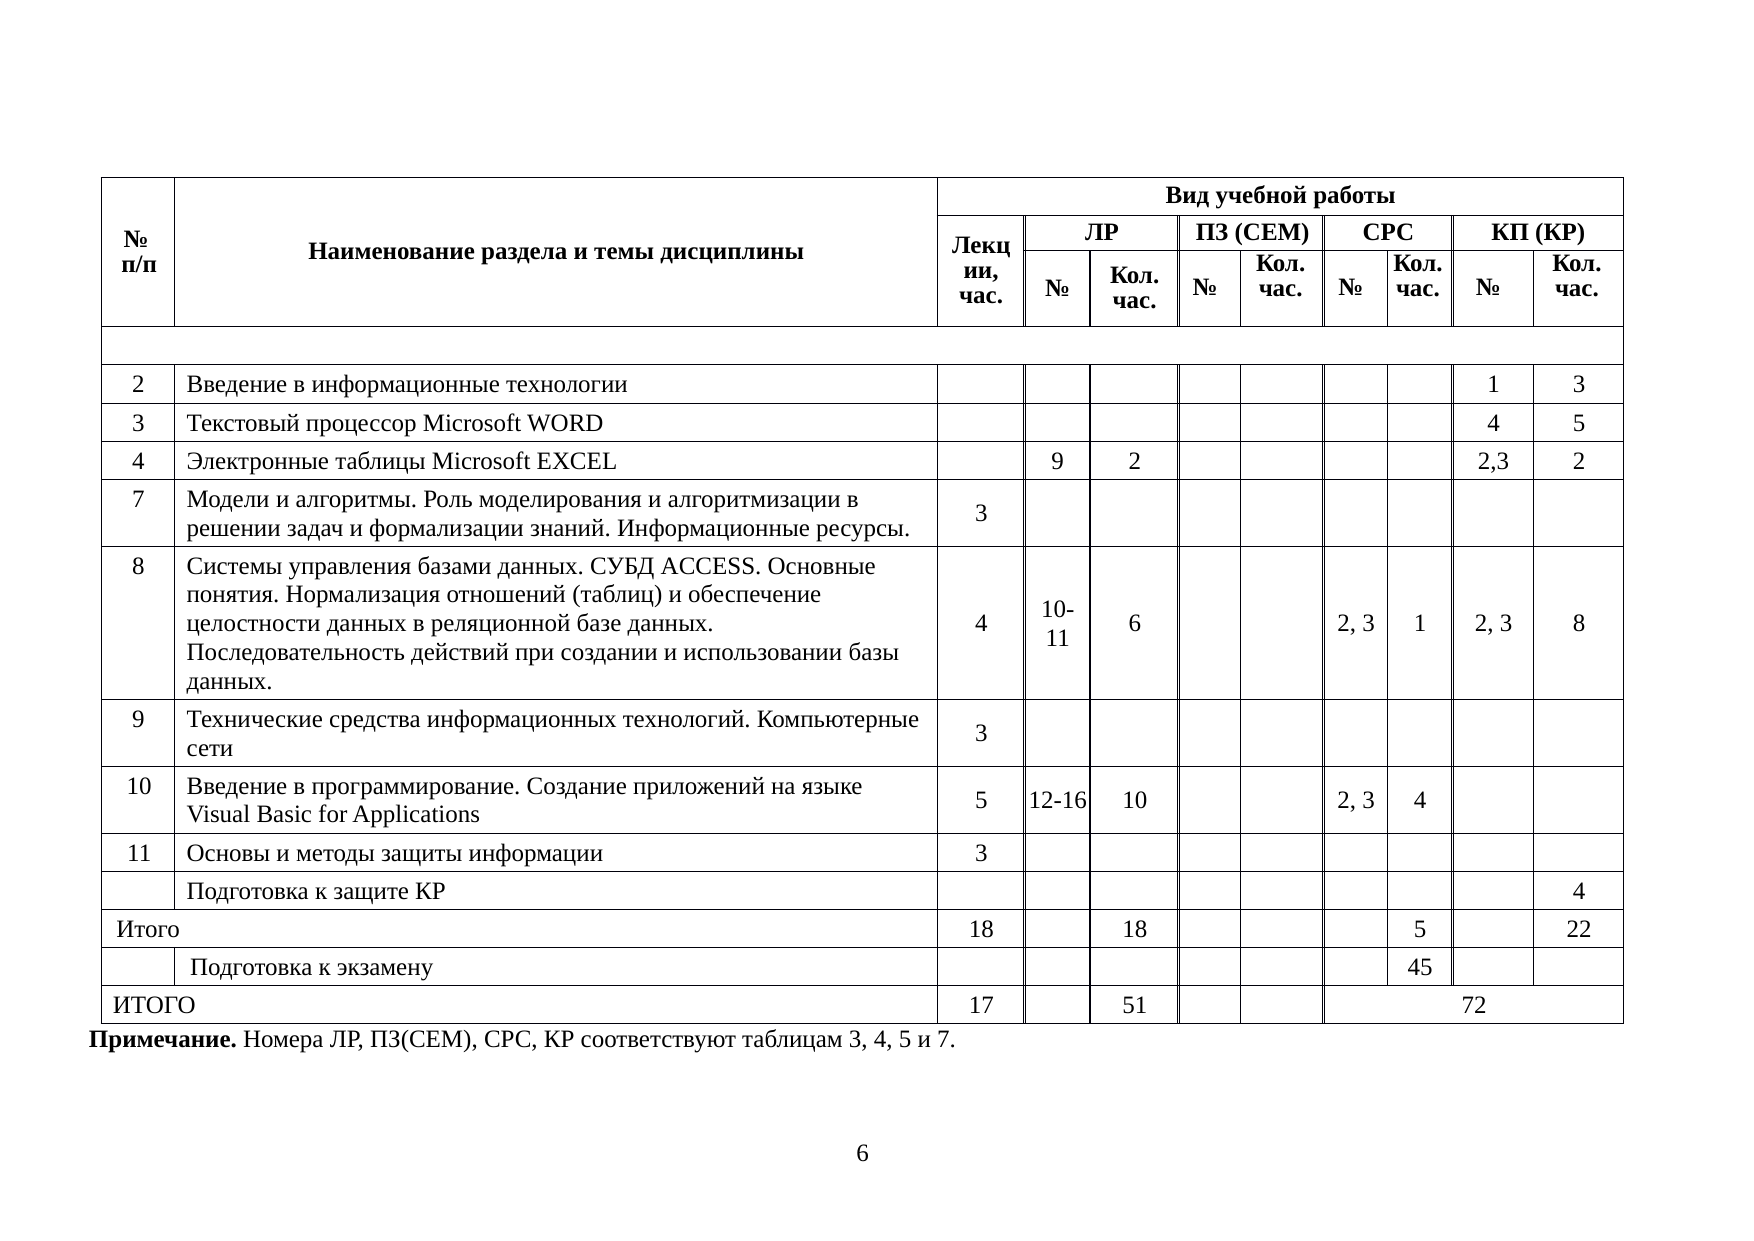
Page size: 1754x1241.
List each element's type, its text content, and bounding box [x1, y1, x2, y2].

table_cell [1026, 910, 1089, 947]
table_cell [1388, 442, 1451, 479]
table_cell [1454, 834, 1533, 871]
table_cell [1241, 872, 1322, 909]
table_cell [1241, 480, 1322, 546]
table_cell 12-16 [1026, 767, 1089, 832]
table_cell 2 [102, 365, 174, 402]
table_cell № [1454, 251, 1533, 326]
table_cell [1180, 986, 1240, 1023]
table_cell [1180, 700, 1240, 766]
table_cell 2, 3 [1325, 767, 1387, 832]
table_cell 4 [1534, 872, 1623, 909]
table_cell [1180, 442, 1240, 479]
table_cell [1454, 700, 1533, 766]
table_cell 10 [1091, 767, 1177, 832]
table_cell [1091, 404, 1177, 441]
table_cell [1026, 834, 1089, 871]
table_cell [1534, 700, 1623, 766]
table_cell [1534, 948, 1623, 985]
table_cell [1241, 700, 1322, 766]
table_cell 3 [938, 480, 1023, 546]
table_cell [1180, 365, 1240, 402]
table_cell 8 [102, 547, 174, 699]
table_cell [1026, 480, 1089, 546]
table_cell Введение в информационные технологии [175, 365, 937, 402]
table_cell 72 [1325, 986, 1623, 1023]
table_cell 7 [102, 480, 174, 546]
table_cell 1 [1388, 547, 1451, 699]
table_cell [1241, 547, 1322, 699]
table_cell [938, 948, 1023, 985]
table_cell [102, 948, 174, 985]
table_header Вид учебной работы [938, 178, 1623, 215]
table_cell [1454, 480, 1533, 546]
table_cell ПЗ (СЕМ) [1180, 216, 1322, 250]
table_cell № [1026, 251, 1089, 326]
table_cell Итого [102, 910, 937, 947]
table_cell Основы и методы защиты информации [175, 834, 937, 871]
table_cell [1325, 948, 1387, 985]
table_cell [1534, 834, 1623, 871]
table_cell 6 [1091, 547, 1177, 699]
table_cell [938, 442, 1023, 479]
table_cell [1325, 442, 1387, 479]
table_cell [102, 872, 174, 909]
table_cell [1325, 365, 1387, 402]
table_cell [1241, 767, 1322, 832]
table_cell Введение в программирование. Создание приложений на языке Visual Basic for Applications [175, 767, 937, 832]
table_cell [1180, 910, 1240, 947]
table_cell 45 [1388, 948, 1451, 985]
table_cell 22 [1534, 910, 1623, 947]
table_cell 9 [1026, 442, 1089, 479]
table_cell [1325, 834, 1387, 871]
table_cell 5 [1388, 910, 1451, 947]
table_cell [1026, 872, 1089, 909]
table_cell Модели и алгоритмы. Роль моделирования и алгоритмизации в решении задач и формализации знаний. Информационные ресурсы. [175, 480, 937, 546]
table_cell [1180, 480, 1240, 546]
table_cell 2,3 [1454, 442, 1533, 479]
table_cell 1 [1454, 365, 1533, 402]
table_cell Системы управления базами данных. СУБД ACCESS. Основные понятия. Нормализация отношений (таблиц) и обеспечение целостности данных в реляционной базе данных. Последовательность действий при создании и использовании базы данных. [175, 547, 937, 699]
table_cell 51 [1091, 986, 1177, 1023]
table_cell [1534, 767, 1623, 832]
table_cell 11 [102, 834, 174, 871]
table_cell 9 [102, 700, 174, 766]
table_cell 2, 3 [1454, 547, 1533, 699]
table_cell [1180, 547, 1240, 699]
table_cell 2 [1534, 442, 1623, 479]
table_cell Кол. час. [1534, 251, 1623, 326]
table_cell Технические средства информационных технологий. Компьютерные сети [175, 700, 937, 766]
table_cell [1325, 404, 1387, 441]
table_cell [1241, 948, 1322, 985]
table_cell 3 [938, 700, 1023, 766]
table_cell [1091, 365, 1177, 402]
table_cell 3 [1534, 365, 1623, 402]
table_cell № [1180, 251, 1240, 326]
table_cell [938, 365, 1023, 402]
table_cell [938, 404, 1023, 441]
table_cell [1325, 872, 1387, 909]
table_cell [1180, 834, 1240, 871]
table_cell Текстовый процессор Microsoft WORD [175, 404, 937, 441]
table_header № п/п [102, 178, 174, 326]
table_cell Электронные таблицы Microsoft EXCEL [175, 442, 937, 479]
table_cell [1388, 700, 1451, 766]
table_cell [1454, 948, 1533, 985]
table_cell [1388, 834, 1451, 871]
table_cell [1388, 404, 1451, 441]
table_cell [1026, 404, 1089, 441]
table_cell № [1325, 251, 1387, 326]
table_cell [1241, 986, 1322, 1023]
table_cell 17 [938, 986, 1023, 1023]
table_cell 4 [938, 547, 1023, 699]
table_cell 5 [938, 767, 1023, 832]
table_cell [1091, 872, 1177, 909]
table_cell 8 [1534, 547, 1623, 699]
table_cell [1241, 910, 1322, 947]
table_cell [938, 872, 1023, 909]
table_cell [102, 327, 1623, 364]
table_cell [1388, 365, 1451, 402]
text Примечание. Номера ЛР, ПЗ(СЕМ), СРС, КР соответствуют таблицам 3, 4, 5 и 7. [89, 1024, 1636, 1053]
table_cell КП (КР) [1454, 216, 1623, 250]
table_cell [1241, 834, 1322, 871]
table_cell 10 [102, 767, 174, 832]
table_cell [1026, 986, 1089, 1023]
table_cell 18 [1091, 910, 1177, 947]
table_cell 4 [102, 442, 174, 479]
table_cell [1325, 910, 1387, 947]
table_cell ЛР [1026, 216, 1177, 250]
table_cell 3 [938, 834, 1023, 871]
table_cell [1388, 480, 1451, 546]
table_cell [1325, 700, 1387, 766]
table_cell 10-11 [1026, 547, 1089, 699]
table_cell 3 [102, 404, 174, 441]
table_cell Лекции, час. [938, 216, 1023, 326]
table_cell [1180, 872, 1240, 909]
table_cell [1091, 700, 1177, 766]
table_cell 5 [1534, 404, 1623, 441]
table_header Наименование раздела и темы дисциплины [175, 178, 937, 326]
table_cell [1454, 767, 1533, 832]
table_cell [1091, 834, 1177, 871]
table_cell [1180, 404, 1240, 441]
table_cell [1091, 480, 1177, 546]
table_cell 4 [1388, 767, 1451, 832]
table_cell [1026, 948, 1089, 985]
table_cell 2, 3 [1325, 547, 1387, 699]
table_cell ИТОГО [102, 986, 937, 1023]
table_cell [1388, 872, 1451, 909]
table_cell [1026, 365, 1089, 402]
table_cell Кол. час. [1388, 251, 1451, 326]
table_cell [1454, 910, 1533, 947]
table_cell [1241, 442, 1322, 479]
table_cell [1180, 948, 1240, 985]
table_cell [1241, 404, 1322, 441]
table_cell Кол. час. [1091, 251, 1177, 326]
table_cell Подготовка к защите КР [175, 872, 937, 909]
table_cell [1241, 365, 1322, 402]
table_cell [1180, 767, 1240, 832]
table_cell [1091, 948, 1177, 985]
table_cell Подготовка к экзамену [175, 948, 937, 985]
table_cell [1534, 480, 1623, 546]
table_cell СРС [1325, 216, 1451, 250]
table_cell 4 [1454, 404, 1533, 441]
table_cell 2 [1091, 442, 1177, 479]
table_cell [1454, 872, 1533, 909]
table_cell [1325, 480, 1387, 546]
table_cell [1026, 700, 1089, 766]
table_cell Кол. час. [1241, 251, 1322, 326]
table_cell 18 [938, 910, 1023, 947]
